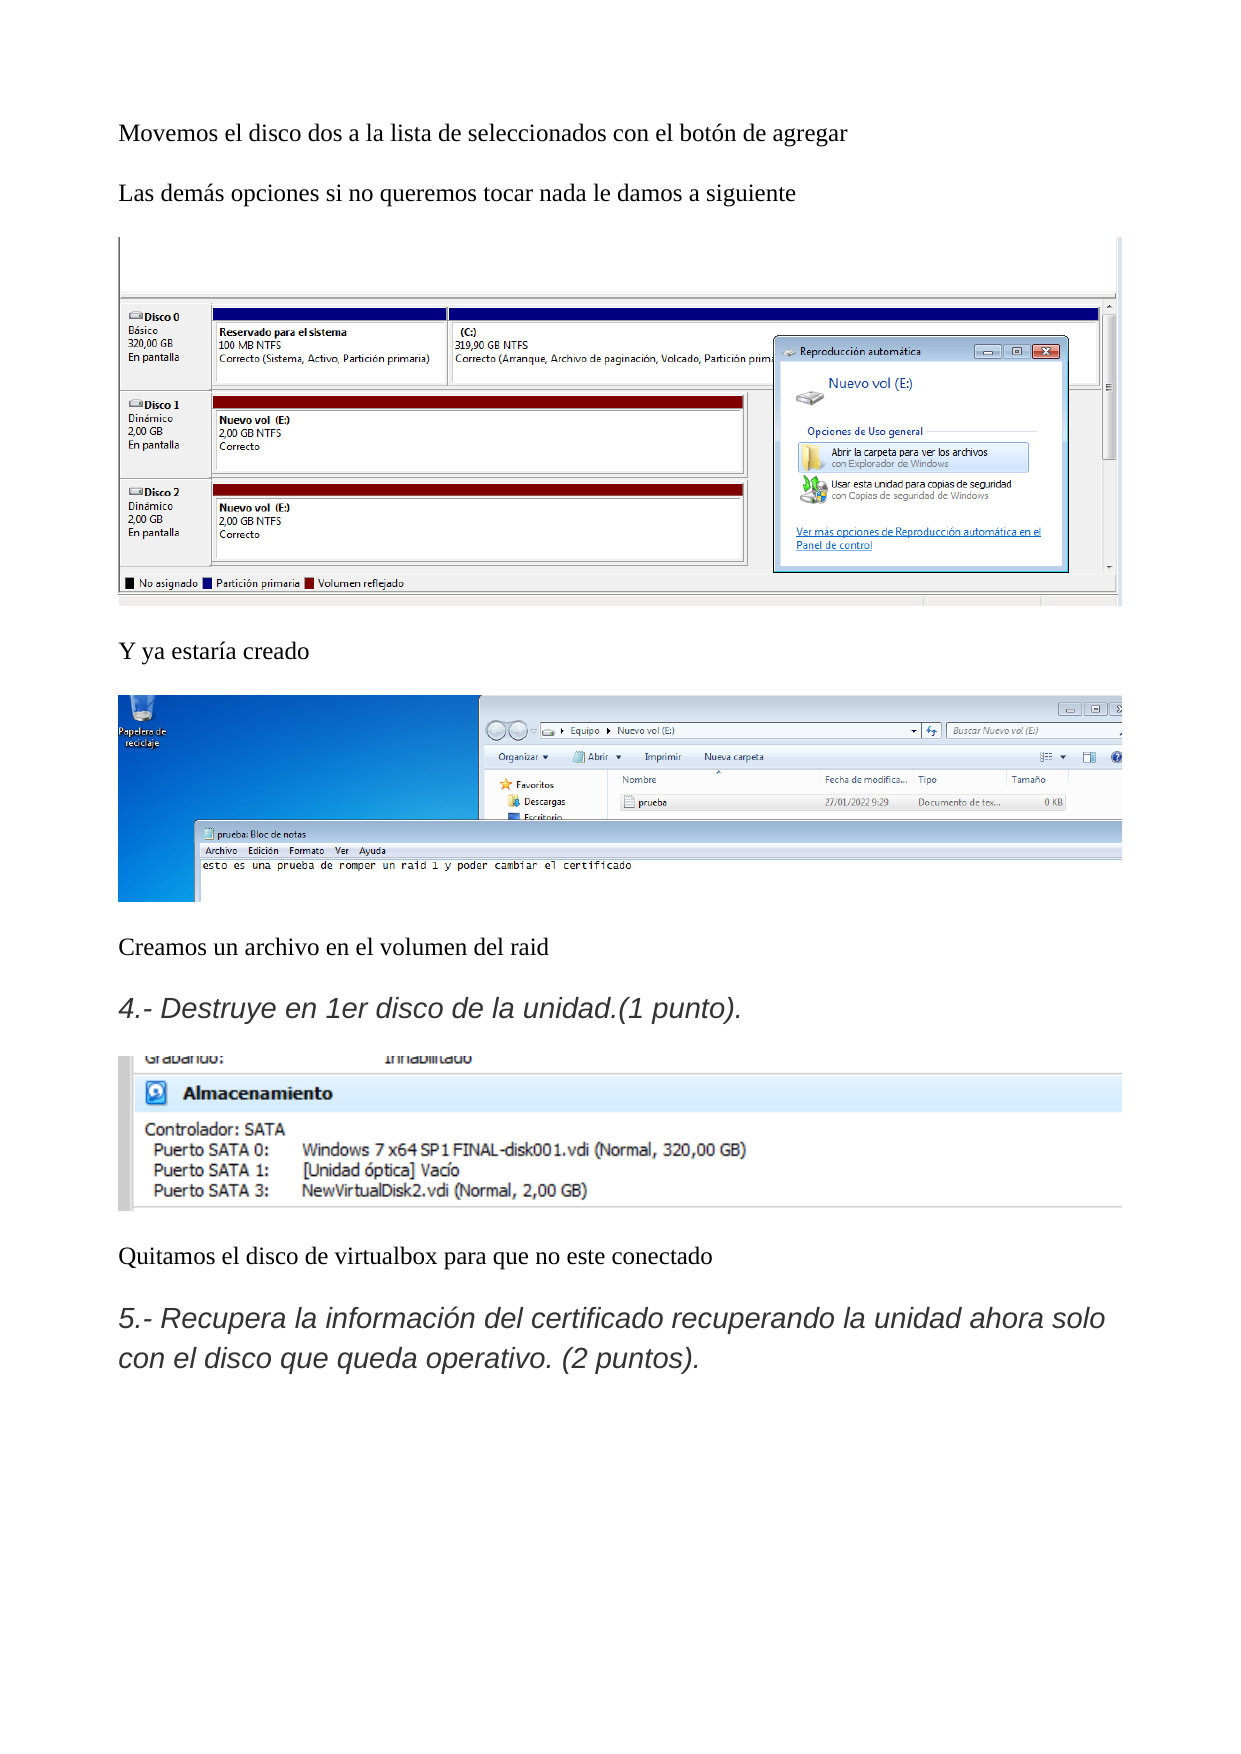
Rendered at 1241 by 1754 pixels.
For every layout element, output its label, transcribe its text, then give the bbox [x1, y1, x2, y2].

text 5.- Recupera la información del certificado recuperando la unidad ahora solo con el disco que queda operativo. (2 puntos). [118, 1301, 1122, 1374]
text Las demás opciones si no queremos tocar nada le damos a siguiente [118, 178, 1122, 206]
text Movemos el disco dos a la lista de seleccionados con el botón de agregar [118, 118, 1122, 147]
text 4.- Destruye en 1er disco de la unidad.(1 punto). [118, 991, 1122, 1025]
text Y ya estaría creado [118, 636, 1122, 665]
text Quitamos el disco de virtualbox para que no este conectado [118, 1241, 1122, 1270]
text Creamos un archivo en el volumen del raid [118, 932, 1122, 961]
